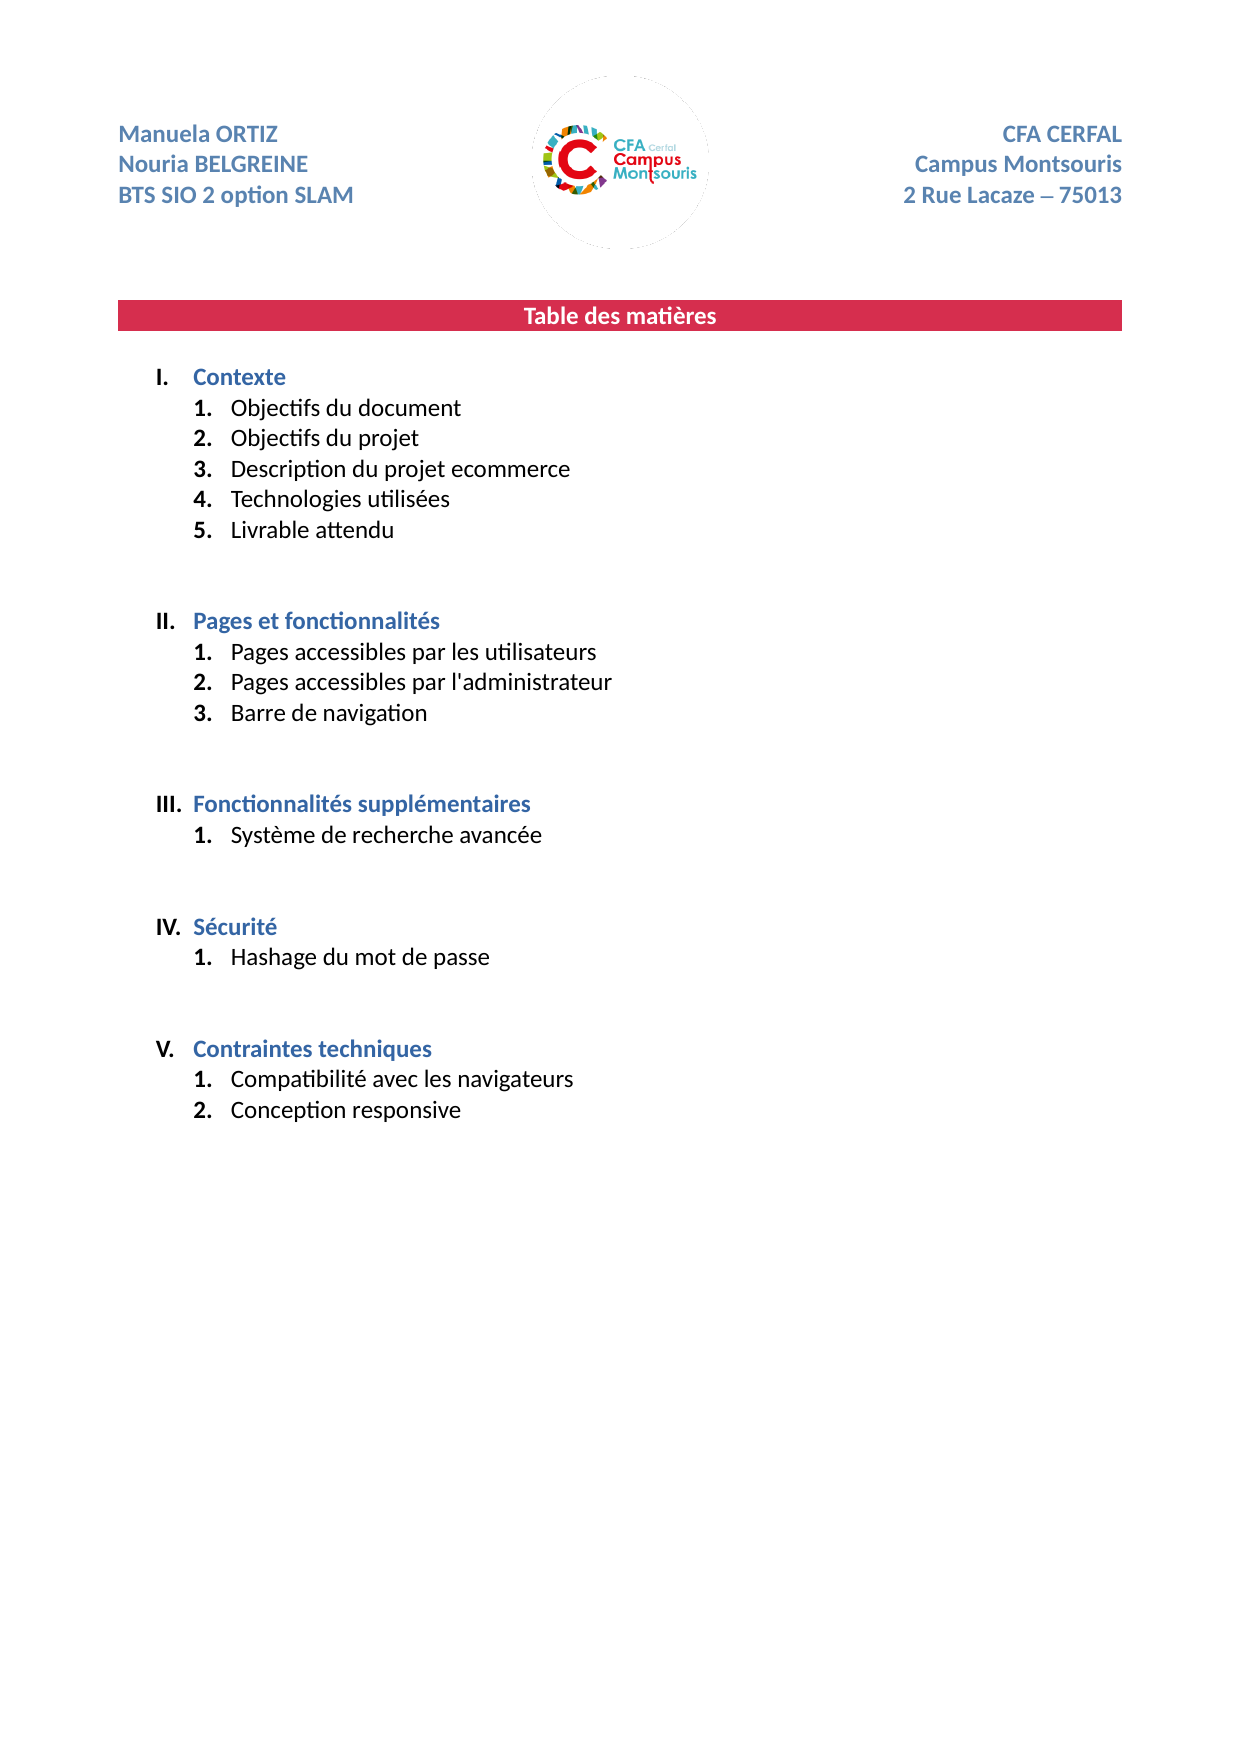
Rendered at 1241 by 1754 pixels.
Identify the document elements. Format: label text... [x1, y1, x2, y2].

list Pages accessibles par les utilisateurs [193, 636, 1122, 666]
list Contraintes techniques [156, 1033, 1122, 1063]
list Système de recherche avancée [193, 819, 1122, 849]
list Livrable attendu [193, 514, 1122, 544]
list Objectifs du projet [193, 422, 1122, 453]
list Compatibilité avec les navigateurs [193, 1063, 1122, 1094]
list Description du projet ecommerce [193, 453, 1122, 483]
list Barre de navigation [193, 697, 1122, 727]
list Technologies utilisées [193, 483, 1122, 514]
list Pages accessibles par l'administrateur [193, 666, 1122, 697]
list Fonctionnalités supplémentaires [156, 788, 1122, 819]
list Hashage du mot de passe [193, 941, 1122, 972]
text Table des matières [118, 300, 1122, 331]
list Pages et fonctionnalités [156, 605, 1122, 636]
list Contexte [156, 361, 1122, 392]
list Conception responsive [193, 1094, 1122, 1124]
list Sécurité [156, 911, 1122, 941]
picture [531, 76, 709, 249]
list Objectifs du document [193, 392, 1122, 422]
